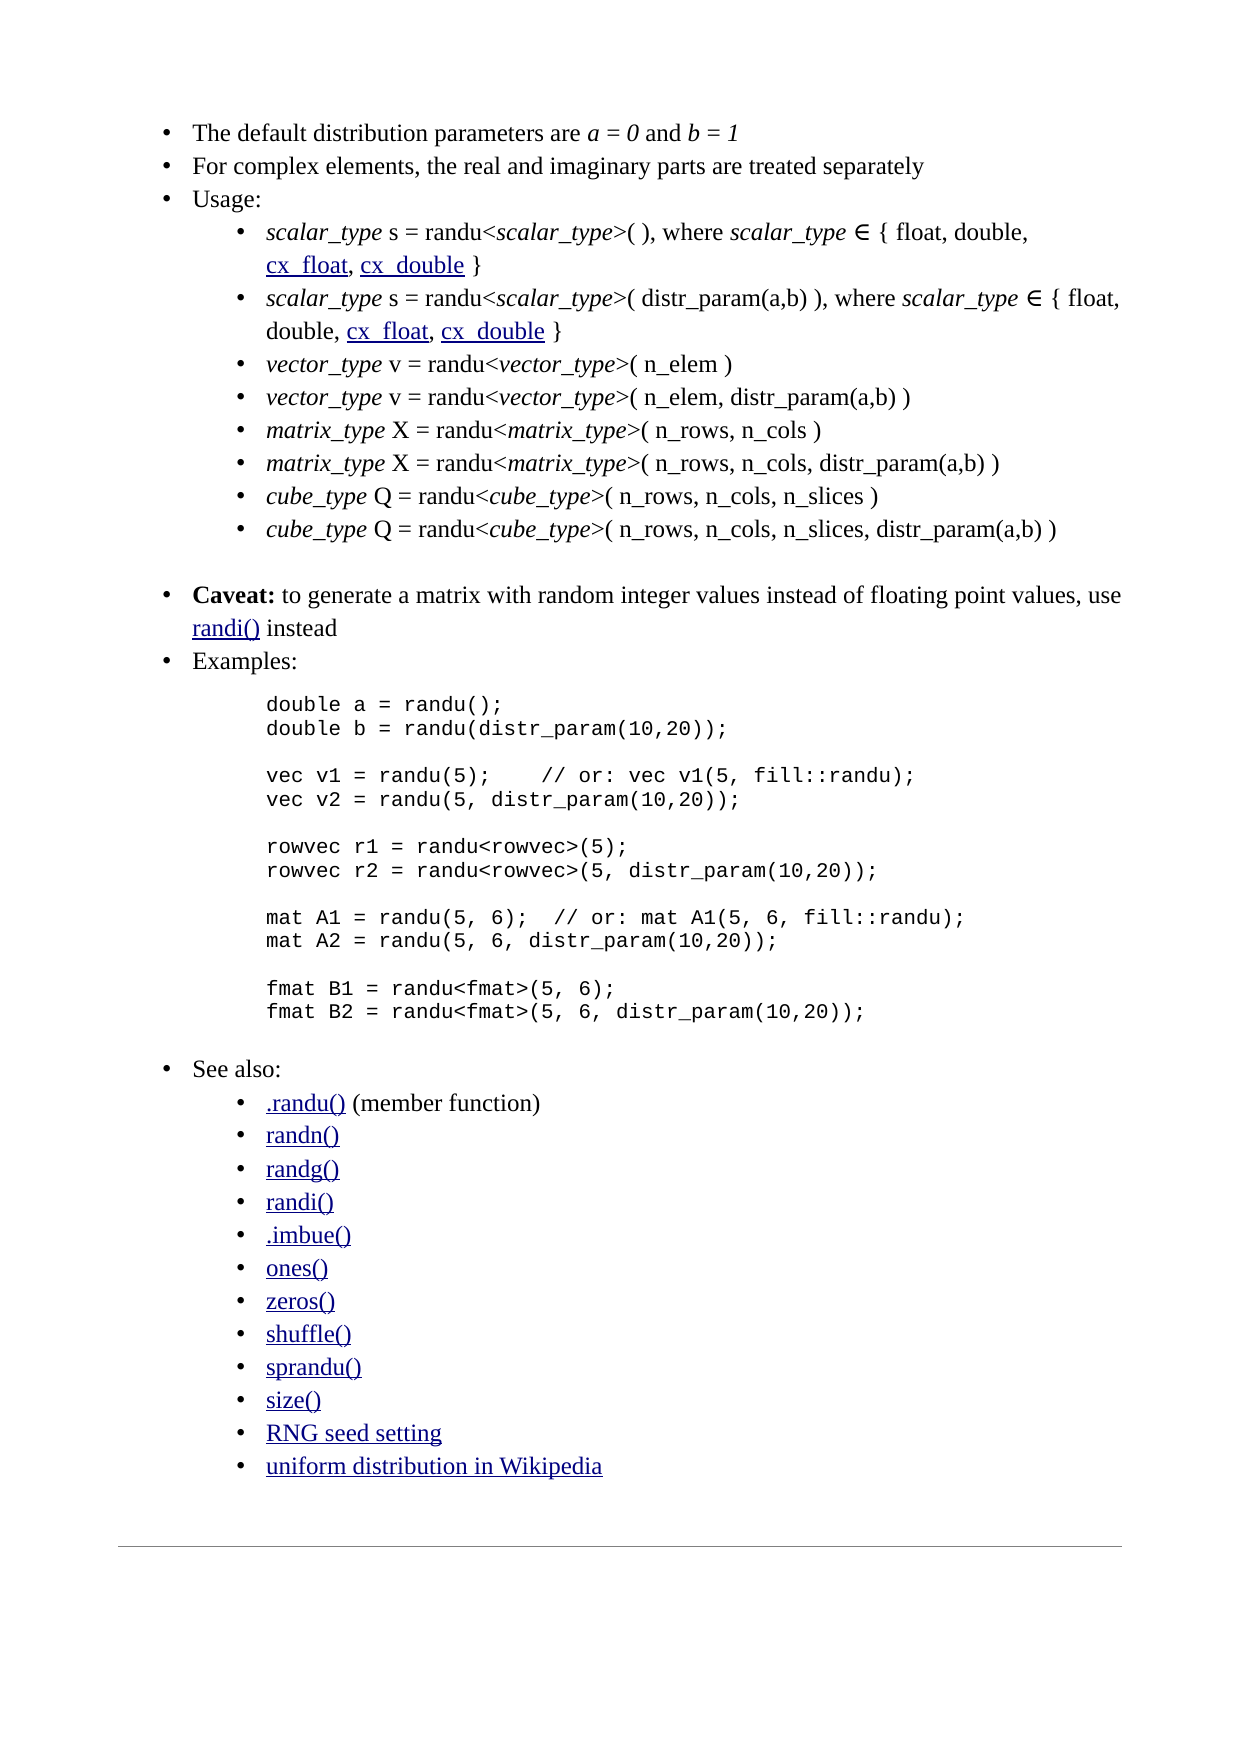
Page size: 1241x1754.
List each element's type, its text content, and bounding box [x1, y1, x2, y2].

list The default distribution parameters are a = 0 and b = 1 [162, 118, 1122, 147]
list Examples: [162, 646, 1122, 675]
list ones() [236, 1253, 1122, 1281]
list sprandu() [236, 1352, 1122, 1381]
list fmat B2 = randu<fmat>(5, 6, distr_param(10,20)); [236, 1001, 1122, 1025]
list fmat B1 = randu<fmat>(5, 6); [236, 978, 1122, 1001]
list shuffle() [236, 1319, 1122, 1347]
list double a = randu(); [236, 694, 1122, 718]
list See also: [162, 1054, 1122, 1083]
list randn() [236, 1121, 1122, 1149]
list scalar_type s = randu<scalar_type>( distr_param(a,b) ), where scalar_type ∈ { float, double, cx_float, cx_double } [236, 283, 1122, 345]
list uniform distribution in Wikipedia [236, 1451, 1122, 1479]
list mat A2 = randu(5, 6, distr_param(10,20)); [236, 931, 1122, 954]
list size() [236, 1385, 1122, 1413]
list Usage: [162, 184, 1122, 213]
list RNG seed setting [236, 1418, 1122, 1447]
list scalar_type s = randu<scalar_type>( ), where scalar_type ∈ { float, double, cx_float, cx_double } [236, 217, 1122, 279]
list rowvec r2 = randu<rowvec>(5, distr_param(10,20)); [236, 859, 1122, 883]
list vec v2 = randu(5, distr_param(10,20)); [236, 789, 1122, 812]
list .randu() (member function) [236, 1088, 1122, 1116]
list matrix_type X = randu<matrix_type>( n_rows, n_cols, distr_param(a,b) ) [236, 448, 1122, 477]
list vec v1 = randu(5); // or: vec v1(5, fill::randu); [236, 765, 1122, 789]
list Caveat: to generate a matrix with random integer values instead of floating point values, use randi() instead [162, 580, 1122, 642]
list rowvec r1 = randu<rowvec>(5); [236, 836, 1122, 859]
list .imbue() [236, 1220, 1122, 1248]
list vector_type v = randu<vector_type>( n_elem, distr_param(a,b) ) [236, 382, 1122, 411]
list double b = randu(distr_param(10,20)); [236, 718, 1122, 741]
list matrix_type X = randu<matrix_type>( n_rows, n_cols ) [236, 415, 1122, 444]
list zeros() [236, 1286, 1122, 1314]
list randi() [236, 1187, 1122, 1215]
list For complex elements, the real and imaginary parts are treated separately [162, 151, 1122, 180]
list cube_type Q = randu<cube_type>( n_rows, n_cols, n_slices, distr_param(a,b) ) [236, 514, 1122, 543]
list cube_type Q = randu<cube_type>( n_rows, n_cols, n_slices ) [236, 481, 1122, 510]
list mat A1 = randu(5, 6); // or: mat A1(5, 6, fill::randu); [236, 907, 1122, 931]
list randg() [236, 1154, 1122, 1182]
list vector_type v = randu<vector_type>( n_elem ) [236, 349, 1122, 378]
